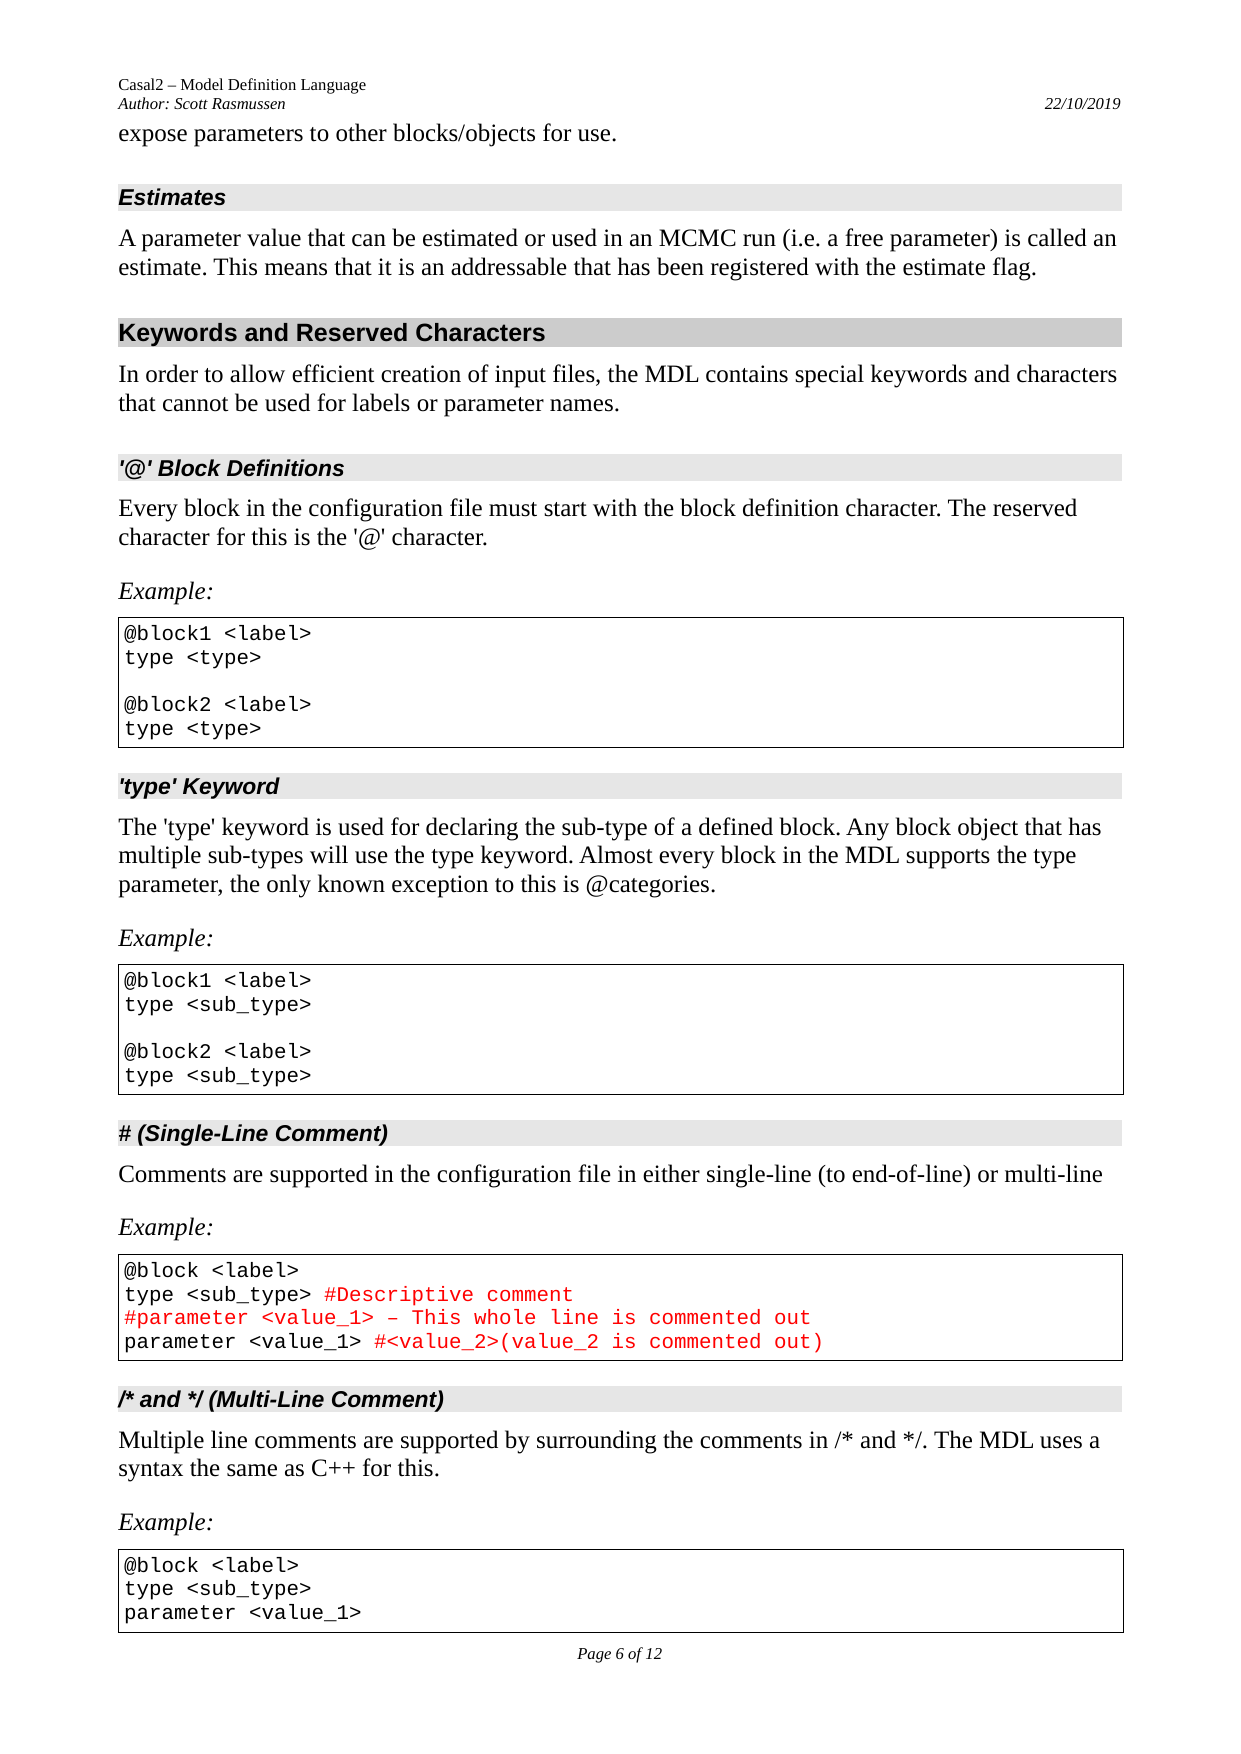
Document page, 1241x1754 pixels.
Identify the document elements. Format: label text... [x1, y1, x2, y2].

subtitle '@' Block Definitions [118, 454, 1122, 481]
text Comments are supported in the configuration file in either single-line (to end-of-line) or multi-line [118, 1159, 1122, 1187]
text Example: [118, 1507, 1122, 1536]
text Multiple line comments are supported by surrounding the comments in /* and */. The MDL uses a syntax the same as C++ for this. [118, 1425, 1122, 1482]
subtitle Keywords and Reserved Characters [118, 318, 1122, 347]
text The 'type' keyword is used for declaring the sub-type of a defined block. Any block object that has multiple sub-types will use the type keyword. Almost every block in the MDL supports the type parameter, the only known exception to this is @categories. [118, 812, 1122, 898]
table_header @block <label> type <sub_type> #Descriptive comment #parameter <value_1> – This whole line is commented out parameter <value_1> #<value_2>(value_2 is commented out) [119, 1255, 1122, 1360]
text Every block in the configuration file must start with the block definition character. The reserved character for this is the '@' character. [118, 493, 1122, 551]
text Example: [118, 1212, 1122, 1241]
table_header @block <label> type <sub_type> parameter <value_1> [119, 1550, 1123, 1631]
text expose parameters to other blocks/objects for use. [118, 118, 1122, 147]
text In order to allow efficient creation of input files, the MDL contains special keywords and characters that cannot be used for labels or parameter names. [118, 359, 1122, 417]
subtitle Estimates [118, 184, 1122, 211]
text A parameter value that can be estimated or used in an MCMC run (i.e. a free parameter) is called an estimate. This means that it is an addressable that has been registered with the estimate flag. [118, 223, 1122, 281]
subtitle # (Single-Line Comment) [118, 1120, 1122, 1146]
subtitle 'type' Keyword [118, 773, 1122, 799]
table_header @block1 <label> type <type> @block2 <label> type <type> [119, 618, 1123, 747]
subtitle /* and */ (Multi-Line Comment) [118, 1386, 1122, 1412]
table_header @block1 <label> type <sub_type> @block2 <label> type <sub_type> [119, 965, 1123, 1094]
text Example: [118, 923, 1122, 952]
text Example: [118, 576, 1122, 604]
